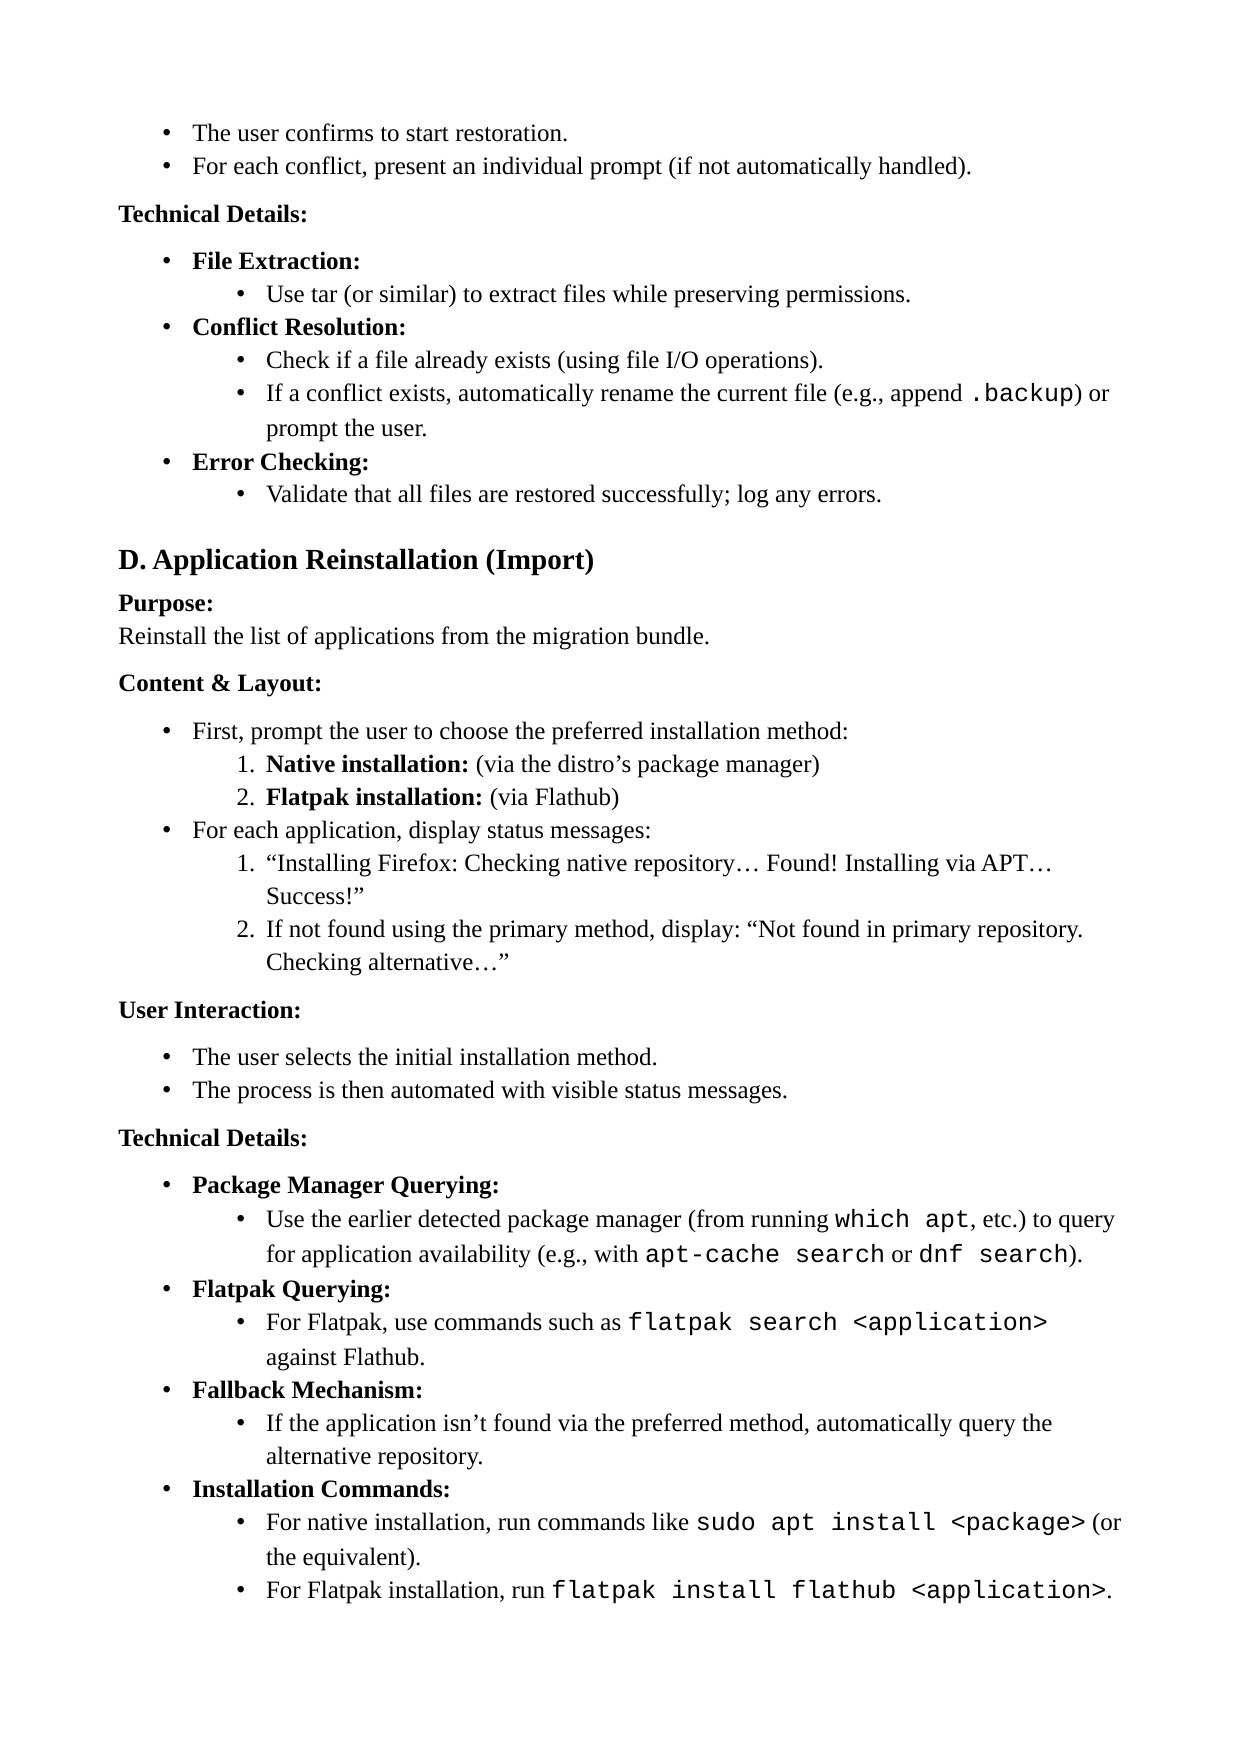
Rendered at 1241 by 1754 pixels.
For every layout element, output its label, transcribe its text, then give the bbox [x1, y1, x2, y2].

list File Extraction: [162, 246, 1122, 275]
list For each application, display status messages: [162, 815, 1122, 844]
list Error Checking: [162, 447, 1122, 475]
list Package Manager Querying: [162, 1171, 1122, 1199]
list If a conflict exists, automatically rename the current file (e.g., append .backup) or prompt the user. [236, 378, 1122, 442]
list “Installing Firefox: Checking native repository… Found! Installing via APT… Success!” [236, 848, 1122, 910]
text Technical Details: [118, 199, 1122, 227]
list Use tar (or similar) to extract files while preserving permissions. [236, 279, 1122, 308]
text Technical Details: [118, 1123, 1122, 1152]
list Native installation: (via the distro’s package manager) [236, 749, 1122, 778]
list If not found using the primary method, display: “Not found in primary repository. Checking alternative…” [236, 914, 1122, 976]
list First, prompt the user to choose the preferred installation method: [162, 716, 1122, 745]
list Check if a file already exists (using file I/O operations). [236, 345, 1122, 374]
list For Flatpak installation, run flatpak install flathub <application>. [236, 1576, 1122, 1606]
text User Interaction: [118, 995, 1122, 1023]
list For each conflict, present an individual prompt (if not automatically handled). [162, 151, 1122, 180]
text Purpose: Reinstall the list of applications from the migration bundle. [118, 588, 1122, 649]
list The user confirms to start restoration. [162, 118, 1122, 147]
list Flatpak installation: (via Flathub) [236, 782, 1122, 811]
list Use the earlier detected package manager (from running which apt, etc.) to query for application availability (e.g., with apt-cache search or dnf search). [236, 1204, 1122, 1269]
list The process is then automated with visible status messages. [162, 1075, 1122, 1104]
list For native installation, run commands like sudo apt install <package> (or the equivalent). [236, 1507, 1122, 1571]
list Flatpak Querying: [162, 1274, 1122, 1303]
list Conflict Resolution: [162, 312, 1122, 341]
list Validate that all files are restored successfully; log any errors. [236, 479, 1122, 508]
text Content & Layout: [118, 668, 1122, 697]
subtitle D. Application Reinstallation (Import) [118, 542, 1122, 575]
list If the application isn’t found via the preferred method, automatically query the alternative repository. [236, 1408, 1122, 1470]
list Fallback Mechanism: [162, 1375, 1122, 1404]
list The user selects the initial installation method. [162, 1042, 1122, 1071]
list Installation Commands: [162, 1474, 1122, 1503]
list For Flatpak, use commands such as flatpak search <application> against Flathub. [236, 1307, 1122, 1371]
